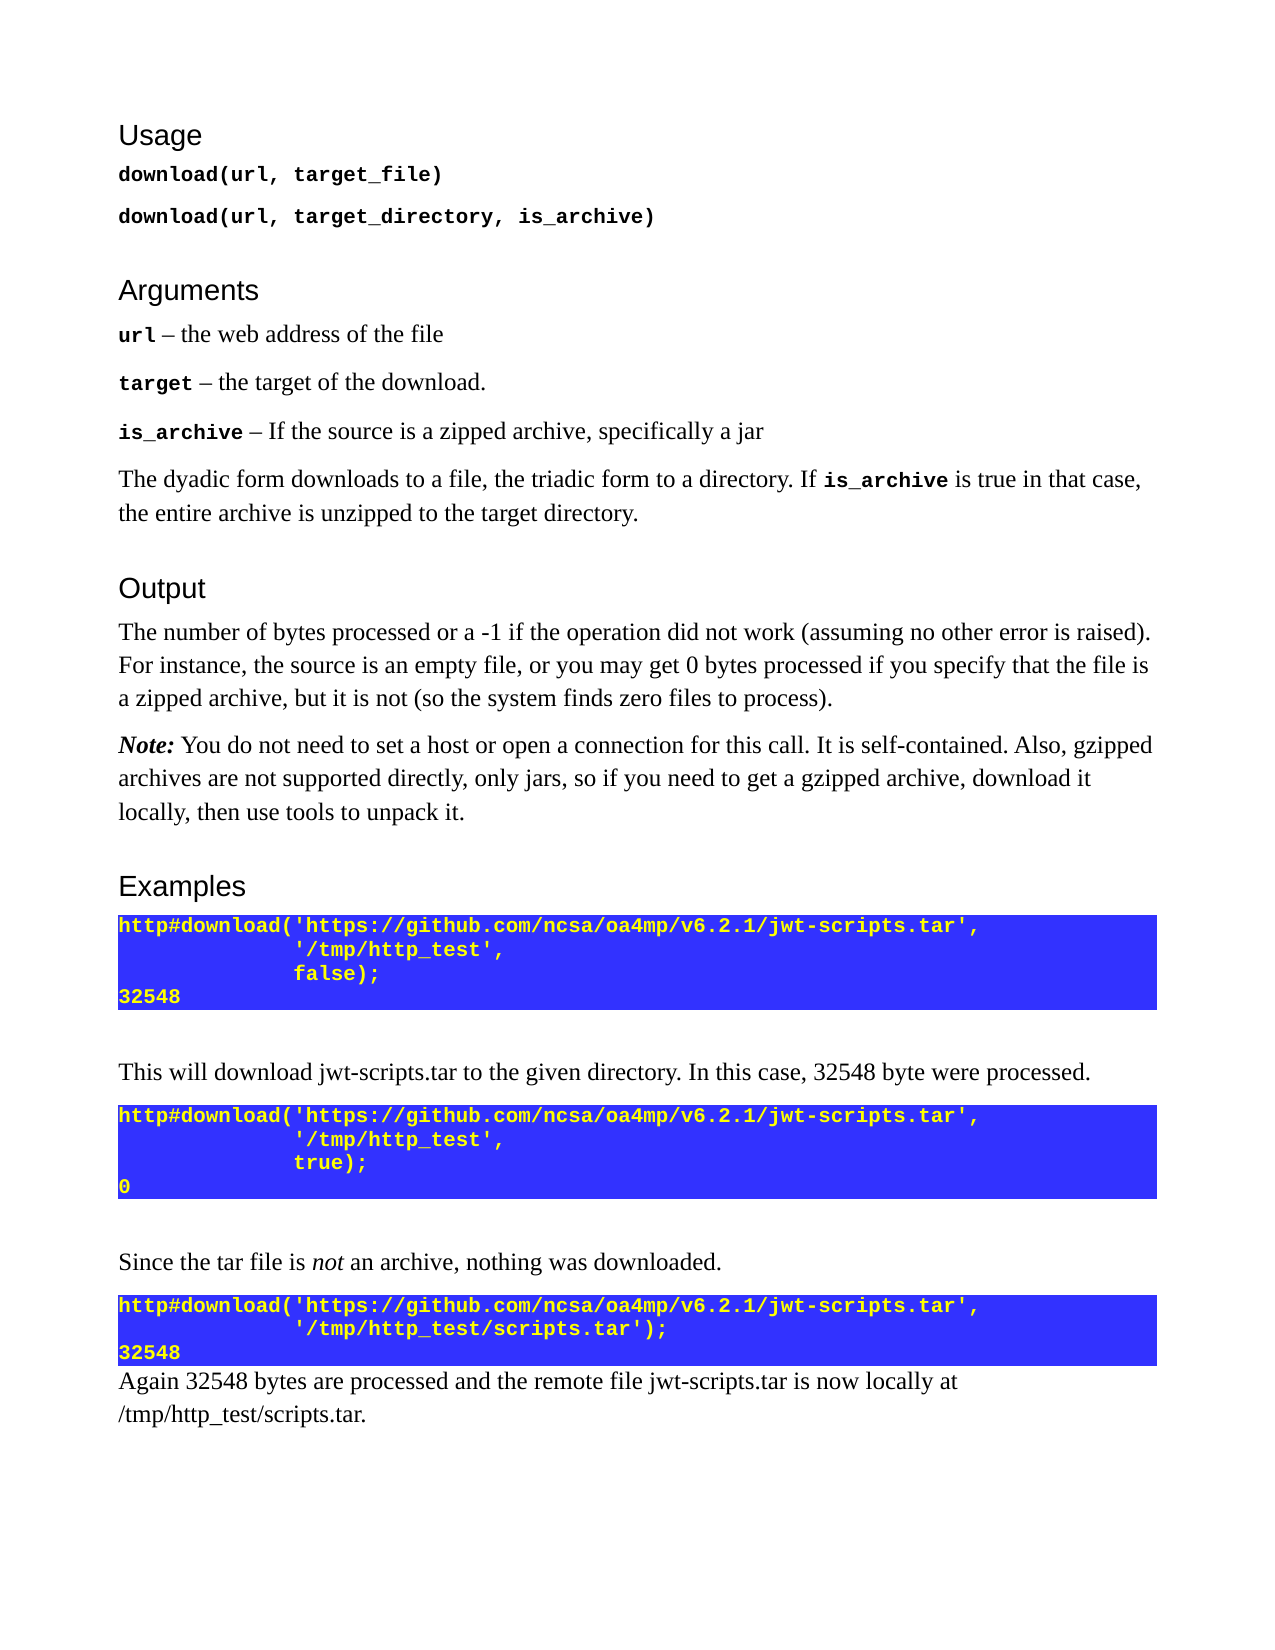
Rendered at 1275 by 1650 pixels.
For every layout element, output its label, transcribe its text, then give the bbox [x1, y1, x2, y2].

text Note: You do not need to set a host or open a connection for this call. It is self-contained. Also, gzipped archives are not supported directly, only jars, so if you need to get a gzipped archive, download it locally, then use tools to unpack it. [118, 731, 1157, 825]
text 32548 [118, 1342, 1157, 1366]
text download(url, target_file) [118, 164, 1157, 188]
subtitle Output [118, 571, 1157, 604]
text http#download('https://github.com/ncsa/oa4mp/v6.2.1/jwt-scripts.tar', [118, 1295, 1157, 1318]
text target – the target of the download. [118, 367, 1157, 397]
subtitle Usage [118, 118, 1157, 152]
text url – the web address of the file [118, 319, 1157, 348]
text The dyadic form downloads to a file, the triadic form to a directory. If is_archive is true in that case, the entire archive is unzipped to the target directory. [118, 464, 1157, 527]
text http#download('https://github.com/ncsa/oa4mp/v6.2.1/jwt-scripts.tar', [118, 915, 1157, 939]
text http#download('https://github.com/ncsa/oa4mp/v6.2.1/jwt-scripts.tar', [118, 1105, 1157, 1129]
subtitle Examples [118, 869, 1157, 903]
text true); [118, 1152, 1157, 1176]
text is_archive – If the source is a zipped archive, specifically a jar [118, 416, 1157, 445]
subtitle Arguments [118, 273, 1157, 306]
text 32548 [118, 986, 1157, 1010]
text '/tmp/http_test/scripts.tar'); [118, 1318, 1157, 1342]
text download(url, target_directory, is_archive) [118, 206, 1157, 229]
text The number of bytes processed or a -1 if the operation did not work (assuming no other error is raised). For instance, the source is an empty file, or you may get 0 bytes processed if you specify that the file is a zipped archive, but it is not (so the system finds zero files to process). [118, 617, 1157, 712]
text '/tmp/http_test', [118, 939, 1157, 962]
text This will download jwt-scripts.tar to the given directory. In this case, 32548 byte were processed. [118, 1057, 1157, 1086]
text false); [118, 962, 1157, 986]
text Again 32548 bytes are processed and the remote file jwt-scripts.tar is now locally at /tmp/http_test/scripts.tar. [118, 1366, 1157, 1427]
text 0 [118, 1176, 1157, 1199]
text Since the tar file is not an archive, nothing was downloaded. [118, 1247, 1157, 1276]
text '/tmp/http_test', [118, 1129, 1157, 1152]
